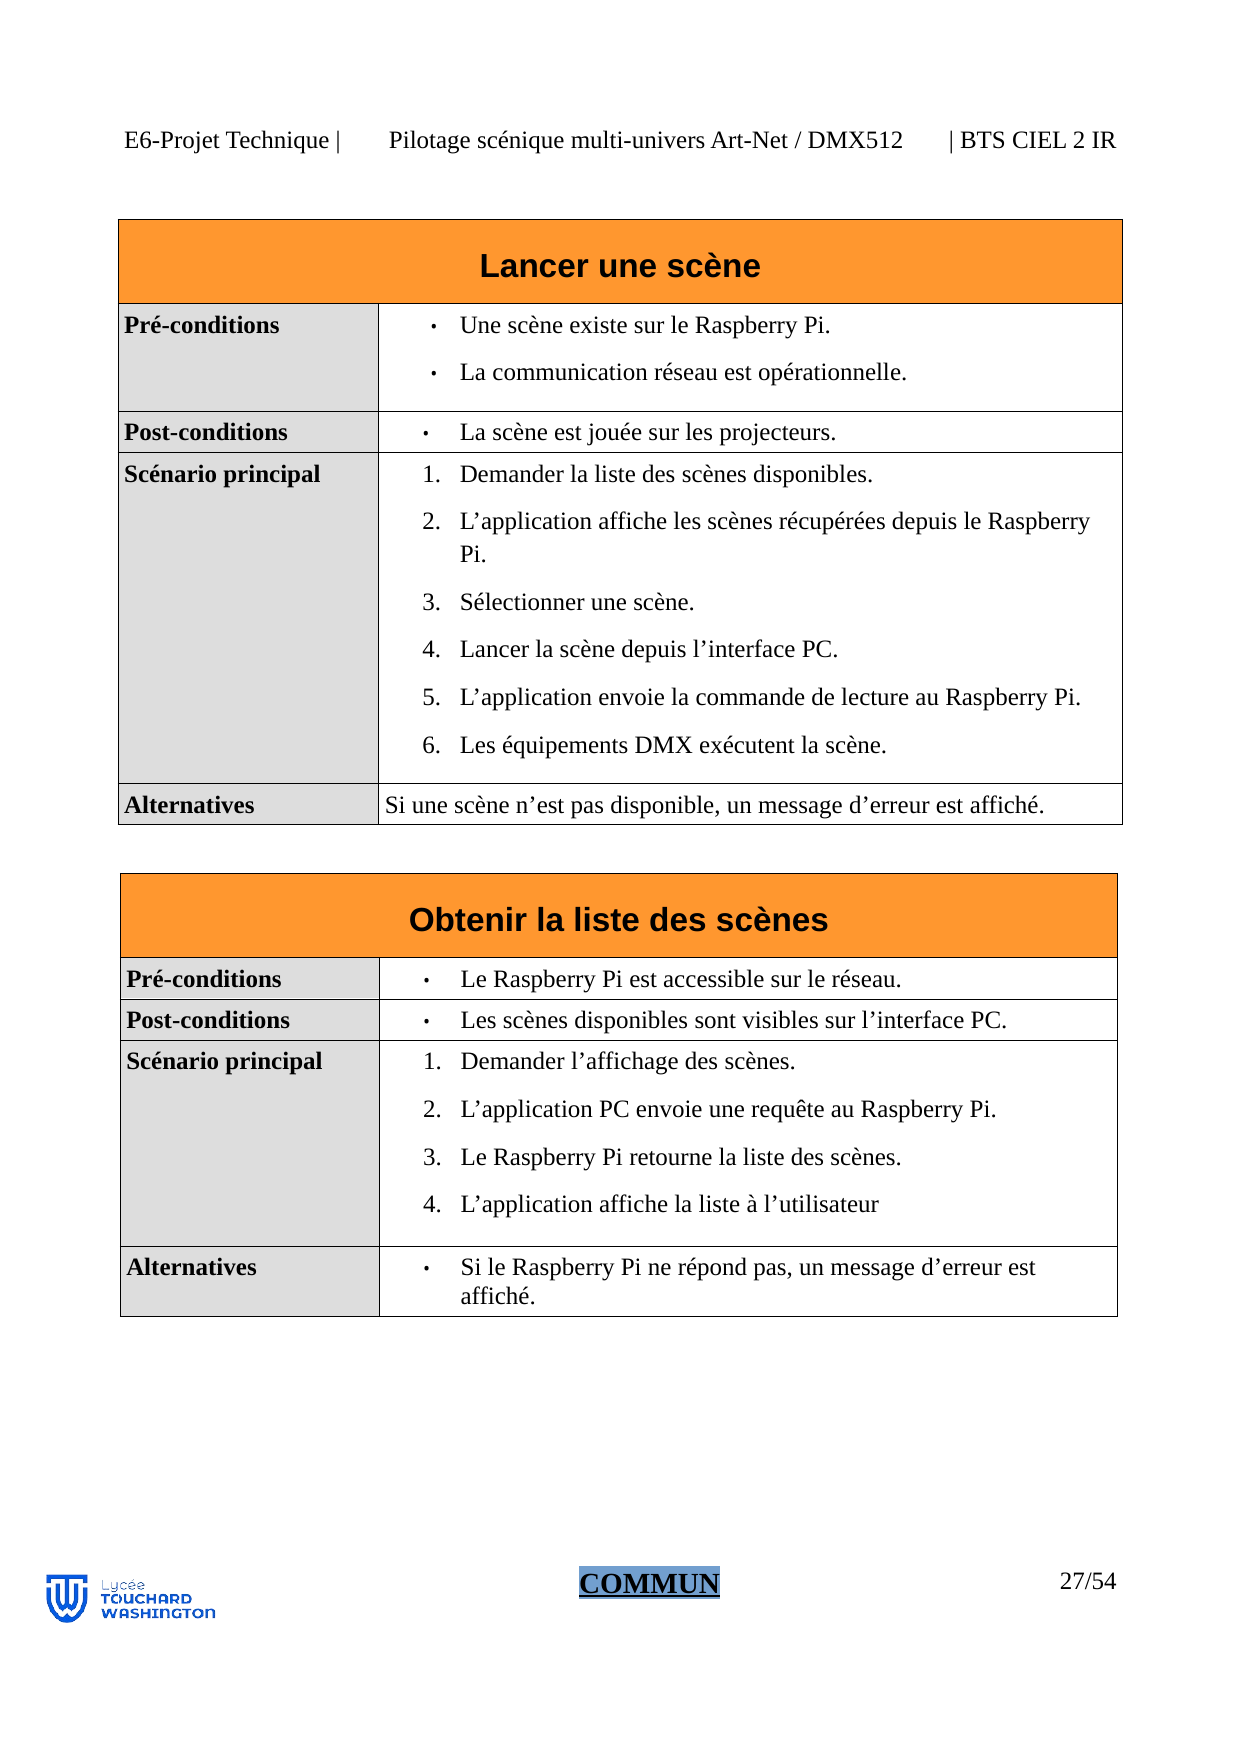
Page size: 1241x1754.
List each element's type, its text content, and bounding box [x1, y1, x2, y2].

table_cell Alternatives [121, 1247, 379, 1316]
table_cell Le Raspberry Pi est accessible sur le réseau. [380, 958, 1117, 998]
table_header Lancer une scène [119, 220, 1122, 303]
table_cell Pré-conditions [119, 304, 378, 411]
table_cell Scénario principal [119, 453, 378, 783]
table_cell Une scène existe sur le Raspberry Pi. La communication réseau est opérationnelle. [379, 304, 1122, 411]
picture [6, 1537, 256, 1661]
table_cell Demander la liste des scènes disponibles. L’application affiche les scènes récupérées depuis le Raspberry Pi. Sélectionner une scène. Lancer la scène depuis l’interface PC. L’application envoie la commande de lecture au Raspberry Pi. Les équipements DMX exécutent la scène. [379, 453, 1122, 783]
picture [119, 1560, 256, 1606]
table_cell Si une scène n’est pas disponible, un message d’erreur est affiché. [379, 784, 1122, 824]
table_cell Demander l’affichage des scènes. L’application PC envoie une requête au Raspberry Pi. Le Raspberry Pi retourne la liste des scènes. L’application affiche la liste à l’utilisateur [380, 1041, 1117, 1246]
table_header Obtenir la liste des scènes [121, 874, 1117, 957]
table_cell Scénario principal [121, 1041, 379, 1246]
table_cell Si le Raspberry Pi ne répond pas, un message d’erreur est affiché. [380, 1247, 1117, 1316]
table_cell Alternatives [119, 784, 378, 824]
table_cell Post-conditions [119, 412, 378, 452]
table_cell Pré-conditions [121, 958, 379, 998]
table_cell La scène est jouée sur les projecteurs. [379, 412, 1122, 452]
table_cell Post-conditions [121, 1000, 379, 1040]
table_cell Les scènes disponibles sont visibles sur l’interface PC. [380, 1000, 1117, 1040]
